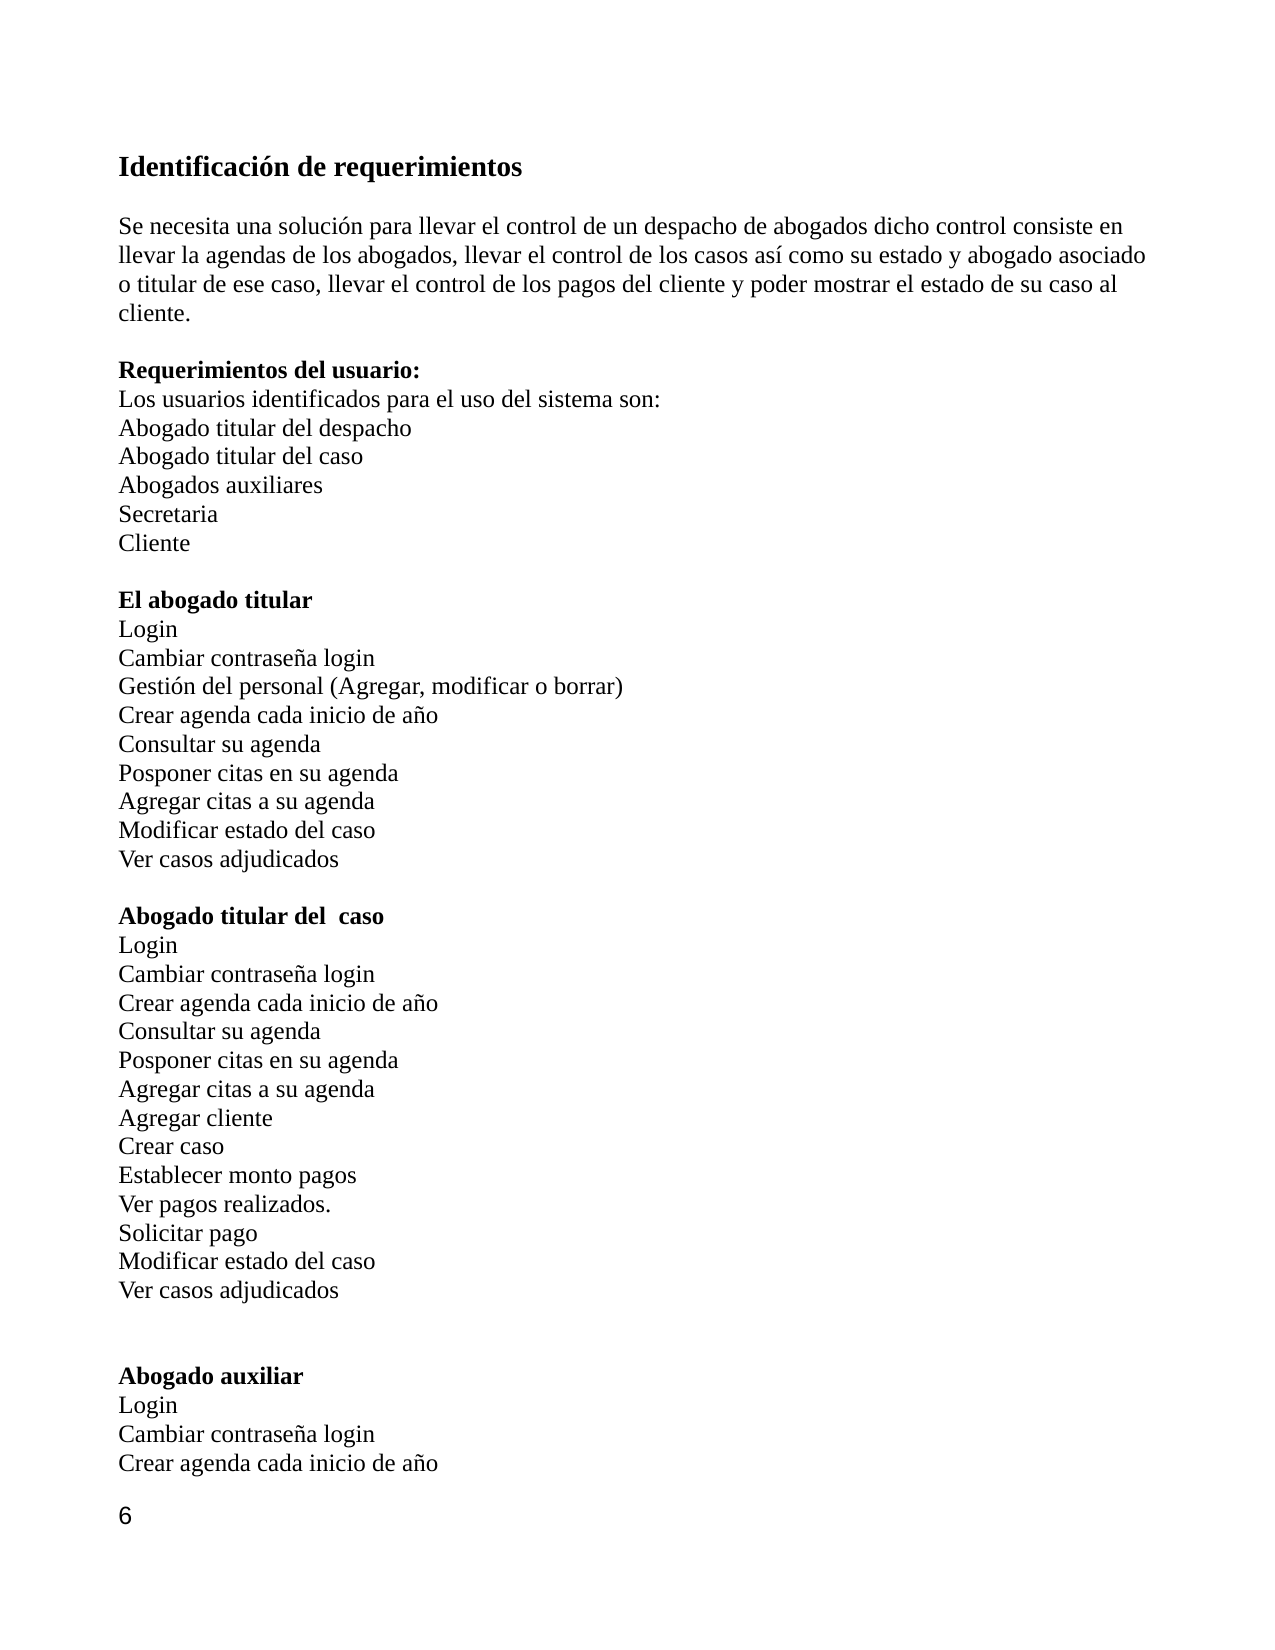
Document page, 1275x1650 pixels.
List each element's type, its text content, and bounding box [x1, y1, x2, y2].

text Crear agenda cada inicio de año [118, 700, 1157, 729]
text El abogado titular [118, 585, 1157, 614]
text Login [118, 930, 1157, 959]
text Consultar su agenda [118, 729, 1157, 758]
text Cambiar contraseña login [118, 1419, 1157, 1448]
text Abogado titular del despacho [118, 413, 1157, 441]
text Ver casos adjudicados [118, 1275, 1157, 1304]
text Modificar estado del caso [118, 1246, 1157, 1275]
text Abogado titular del caso [118, 901, 1157, 930]
text Abogado auxiliar [118, 1361, 1157, 1390]
text Los usuarios identificados para el uso del sistema son: [118, 384, 1157, 413]
text Ver pagos realizados. [118, 1189, 1157, 1218]
text Agregar citas a su agenda [118, 786, 1157, 815]
text Agregar cliente [118, 1103, 1157, 1131]
text Cambiar contraseña login [118, 643, 1157, 671]
text Cliente [118, 528, 1157, 556]
text Posponer citas en su agenda [118, 758, 1157, 786]
text Posponer citas en su agenda [118, 1045, 1157, 1074]
text Se necesita una solución para llevar el control de un despacho de abogados dicho control consiste en llevar la agendas de los abogados, llevar el control de los casos así como su estado y abogado asociado o titular de ese caso, llevar el control de los pagos del cliente y poder mostrar el estado de su caso al cliente. [118, 211, 1157, 326]
text Crear agenda cada inicio de año [118, 1448, 1157, 1476]
text Login [118, 1390, 1157, 1419]
text Identificación de requerimientos [118, 149, 1157, 183]
text Secretaria [118, 499, 1157, 528]
text Crear caso [118, 1131, 1157, 1160]
text Modificar estado del caso [118, 815, 1157, 844]
text Crear agenda cada inicio de año [118, 988, 1157, 1016]
text Solicitar pago [118, 1218, 1157, 1246]
text Establecer monto pagos [118, 1160, 1157, 1189]
text Abogado titular del caso [118, 441, 1157, 470]
text Ver casos adjudicados [118, 844, 1157, 873]
text Abogados auxiliares [118, 470, 1157, 499]
text Cambiar contraseña login [118, 959, 1157, 988]
text Consultar su agenda [118, 1016, 1157, 1045]
text Requerimientos del usuario: [118, 355, 1157, 384]
text Agregar citas a su agenda [118, 1074, 1157, 1103]
text Login [118, 614, 1157, 643]
text Gestión del personal (Agregar, modificar o borrar) [118, 671, 1157, 700]
